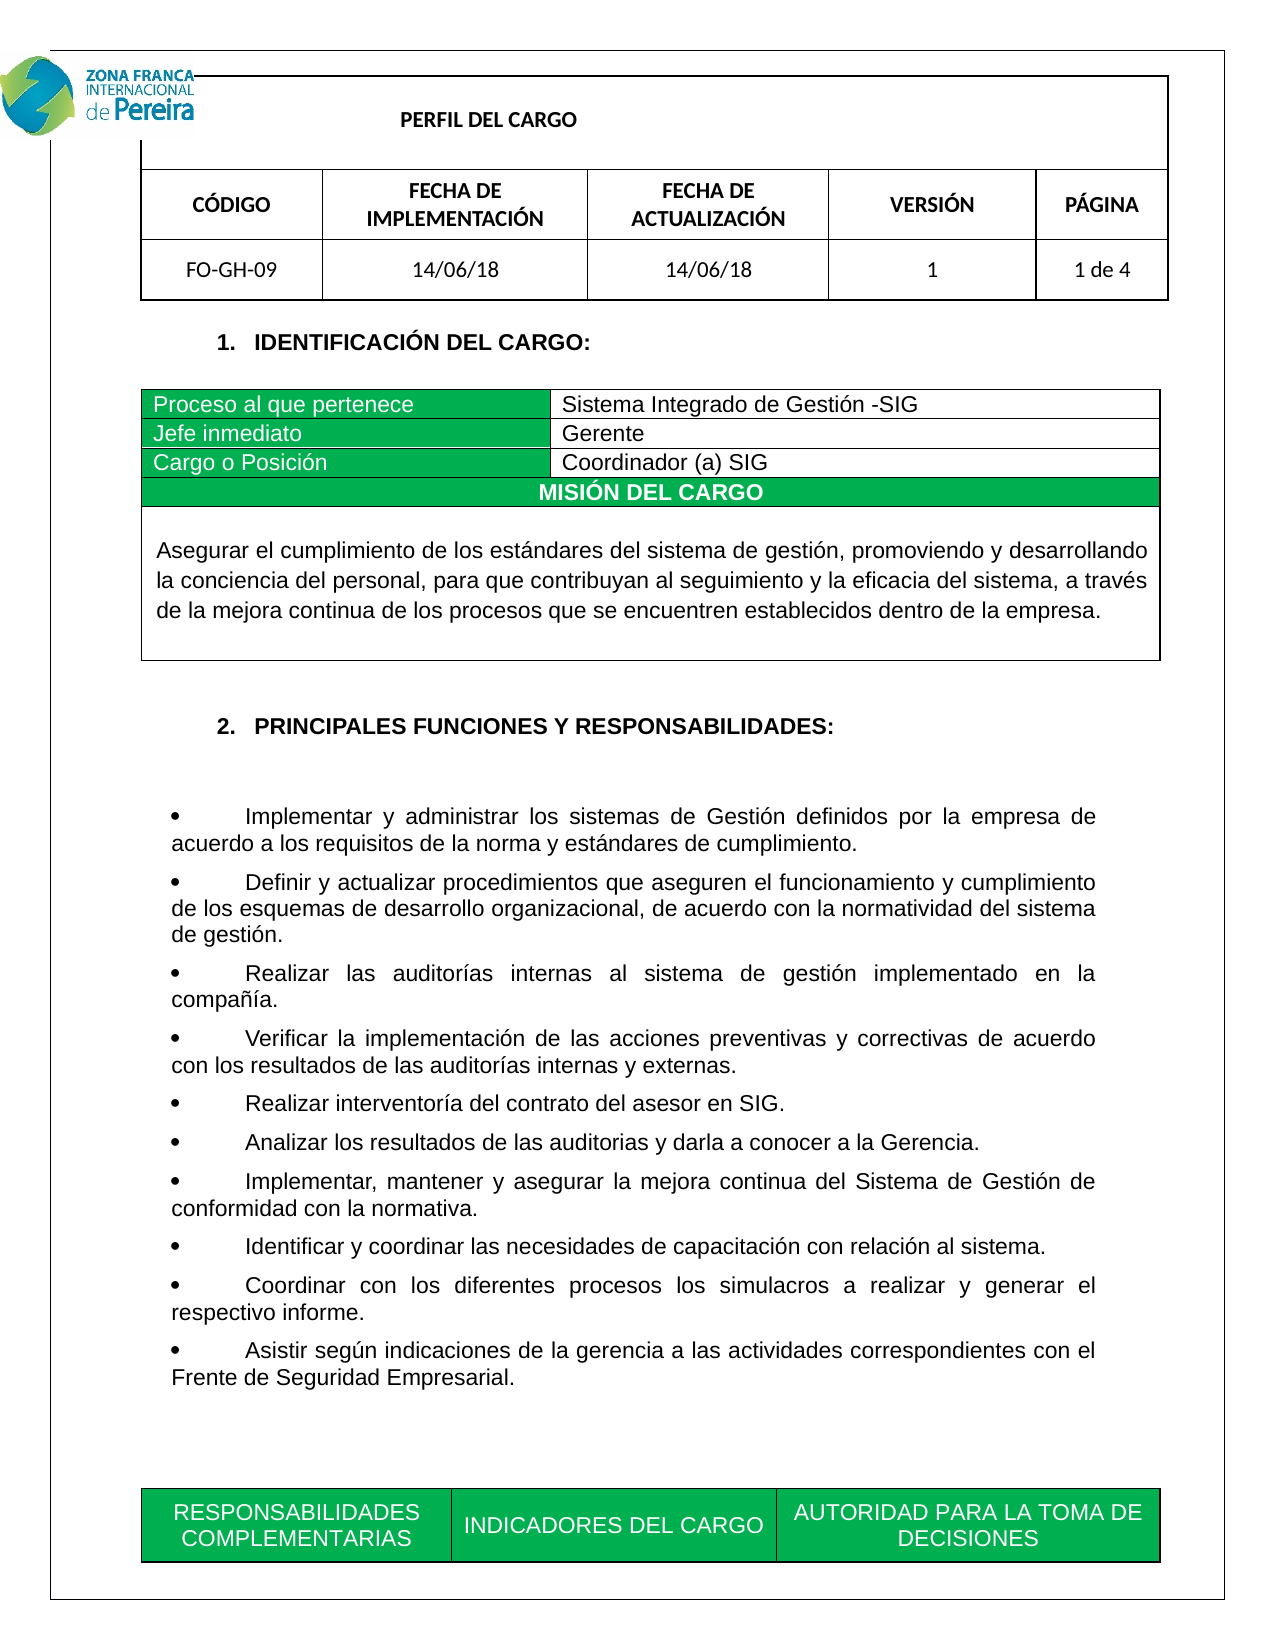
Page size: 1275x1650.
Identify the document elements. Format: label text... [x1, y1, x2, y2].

list Verificar la implementación de las acciones preventivas y correctivas de acuerdo con los resultados de las auditorías internas y externas. [171, 1025, 1097, 1078]
list Definir y actualizar procedimientos que aseguren el funcionamiento y cumplimiento de los esquemas de desarrollo organizacional, de acuerdo con la normatividad del sistema de gestión. [171, 868, 1097, 947]
list Implementar y administrar los sistemas de Gestión definidos por la empresa de acuerdo a los requisitos de la norma y estándares de cumplimiento. [171, 803, 1097, 856]
table_header Proceso al que pertenece [142, 390, 550, 418]
table_cell Cargo o Posición [142, 449, 550, 477]
table_cell Asegurar el cumplimiento de los estándares del sistema de gestión, promoviendo y desarrollando la conciencia del personal, para que contribuyan al seguimiento y la eficacia del sistema, a través de la mejora continua de los procesos que se encuentren establecidos dentro de la empresa. [142, 507, 1159, 659]
table_cell Jefe inmediato [142, 419, 550, 447]
table_cell Gerente [551, 419, 1159, 447]
list Coordinar con los diferentes procesos los simulacros a realizar y generar el respectivo informe. [171, 1272, 1097, 1325]
list Asistir según indicaciones de la gerencia a las actividades correspondientes con el Frente de Seguridad Empresarial. [171, 1337, 1097, 1390]
list IDENTIFICACIÓN DEL CARGO: [217, 329, 1097, 355]
list Identificar y coordinar las necesidades de capacitación con relación al sistema. [171, 1233, 1097, 1260]
table_header INDICADORES DEL CARGO [452, 1489, 776, 1561]
list Analizar los resultados de las auditorias y darla a conocer a la Gerencia. [171, 1129, 1097, 1156]
list Implementar, mantener y asegurar la mejora continua del Sistema de Gestión de conformidad con la normativa. [171, 1168, 1097, 1221]
table_header Sistema Integrado de Gestión -SIG [551, 390, 1159, 418]
table_cell MISIÓN DEL CARGO [142, 478, 1159, 506]
table_header AUTORIDAD PARA LA TOMA DE DECISIONES [777, 1489, 1159, 1561]
table_cell Coordinador (a) SIG [551, 449, 1159, 477]
table_header RESPONSABILIDADES COMPLEMENTARIAS [142, 1489, 451, 1561]
list Realizar interventoría del contrato del asesor en SIG. [171, 1090, 1097, 1117]
list PRINCIPALES FUNCIONES Y RESPONSABILIDADES: [217, 713, 1097, 740]
list Realizar las auditorías internas al sistema de gestión implementado en la compañía. [171, 960, 1097, 1013]
